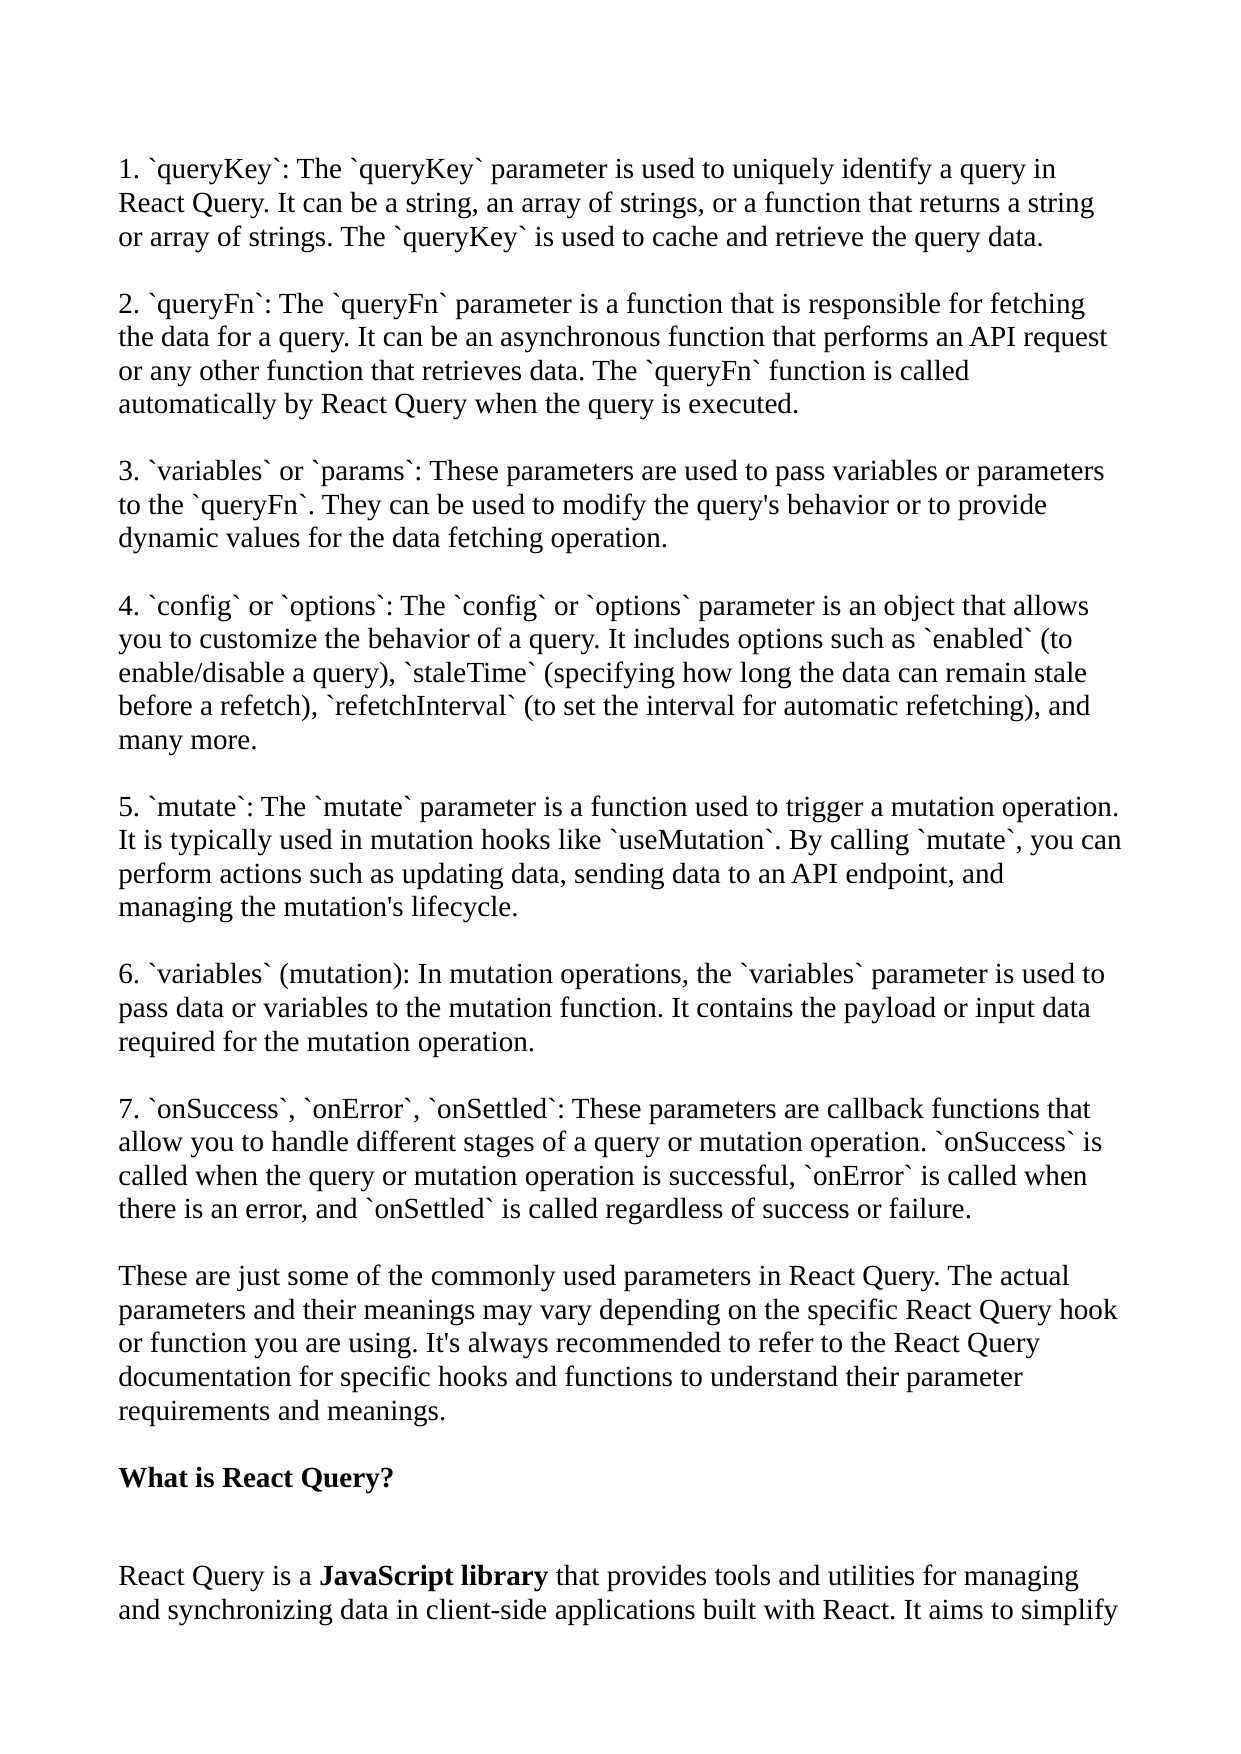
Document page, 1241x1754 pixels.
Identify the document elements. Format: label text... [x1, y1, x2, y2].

text These are just some of the commonly used parameters in React Query. The actual parameters and their meanings may vary depending on the specific React Query hook or function you are using. It's always recommended to refer to the React Query documentation for specific hooks and functions to understand their parameter requirements and meanings. [118, 1258, 1122, 1426]
text What is React Query? [118, 1460, 1122, 1493]
text 4. `config` or `options`: The `config` or `options` parameter is an object that allows you to customize the behavior of a query. It includes options such as `enabled` (to enable/disable a query), `staleTime` (specifying how long the data can remain stale before a refetch), `refetchInterval` (to set the interval for automatic refetching), and many more. [118, 588, 1122, 755]
text 7. `onSuccess`, `onError`, `onSettled`: These parameters are callback functions that allow you to handle different stages of a query or mutation operation. `onSuccess` is called when the query or mutation operation is successful, `onError` is called when there is an error, and `onSettled` is called regardless of success or failure. [118, 1091, 1122, 1225]
text React Query is a JavaScript library that provides tools and utilities for managing and synchronizing data in client-side applications built with React. It aims to simplify [118, 1558, 1122, 1626]
text 6. `variables` (mutation): In mutation operations, the `variables` parameter is used to pass data or variables to the mutation function. It contains the payload or input data required for the mutation operation. [118, 957, 1122, 1057]
text 5. `mutate`: The `mutate` parameter is a function used to trigger a mutation operation. It is typically used in mutation hooks like `useMutation`. By calling `mutate`, you can perform actions such as updating data, sending data to an API endpoint, and managing the mutation's lifecycle. [118, 789, 1122, 923]
text 2. `queryFn`: The `queryFn` parameter is a function that is responsible for fetching the data for a query. It can be an asynchronous function that performs an API request or any other function that retrieves data. The `queryFn` function is called automatically by React Query when the query is executed. [118, 286, 1122, 420]
text 1. `queryKey`: The `queryKey` parameter is used to uniquely identify a query in React Query. It can be a string, an array of strings, or a function that returns a string or array of strings. The `queryKey` is used to cache and retrieve the query data. [118, 152, 1122, 252]
text 3. `variables` or `params`: These parameters are used to pass variables or parameters to the `queryFn`. They can be used to modify the query's behavior or to provide dynamic values for the data fetching operation. [118, 453, 1122, 554]
